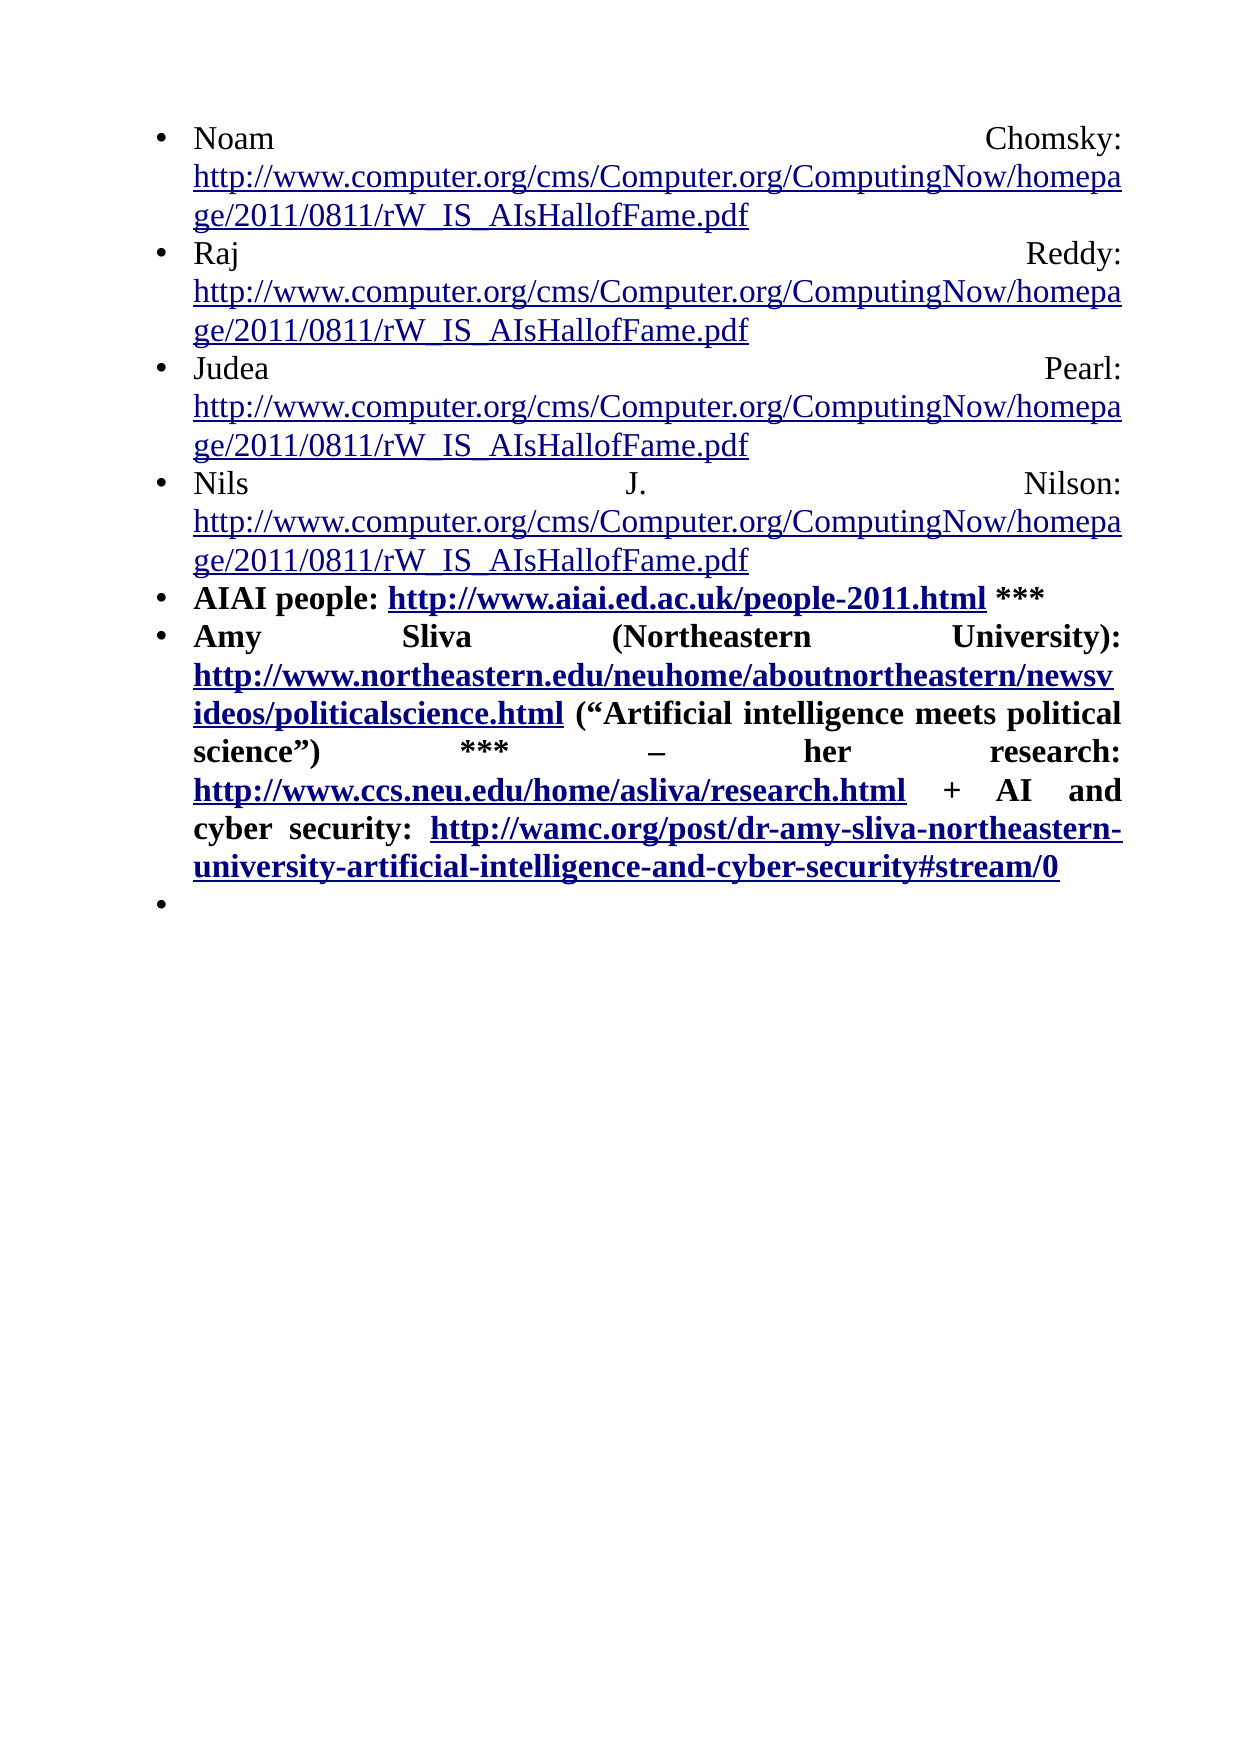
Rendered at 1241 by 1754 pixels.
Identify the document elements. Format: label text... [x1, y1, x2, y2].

list Amy Sliva (Northeastern University): http://www.northeastern.edu/neuhome/aboutnortheastern/newsvideos/politicalscience.html (“Artificial intelligence meets political science”) *** – her research: http://www.ccs.neu.edu/home/asliva/research.html + AI and cyber security: http://wamc.org/post/dr-amy-sliva-northeastern-university-artificial-intelligence-and-cyber-security#stream/0 [156, 616, 1122, 885]
list Judea Pearl: http://www.computer.org/cms/Computer.org/ComputingNow/homepage/2011/0811/rW_IS_AIsHallofFame.pdf [156, 348, 1122, 463]
list Noam Chomsky: http://www.computer.org/cms/Computer.org/ComputingNow/homepage/2011/0811/rW_IS_AIsHallofFame.pdf [156, 118, 1122, 233]
list AIAI people: http://www.aiai.ed.ac.uk/people-2011.html *** [156, 578, 1122, 616]
list Nils J. Nilson: http://www.computer.org/cms/Computer.org/ComputingNow/homepage/2011/0811/rW_IS_AIsHallofFame.pdf [156, 463, 1122, 578]
list Raj Reddy: http://www.computer.org/cms/Computer.org/ComputingNow/homepage/2011/0811/rW_IS_AIsHallofFame.pdf [156, 233, 1122, 348]
